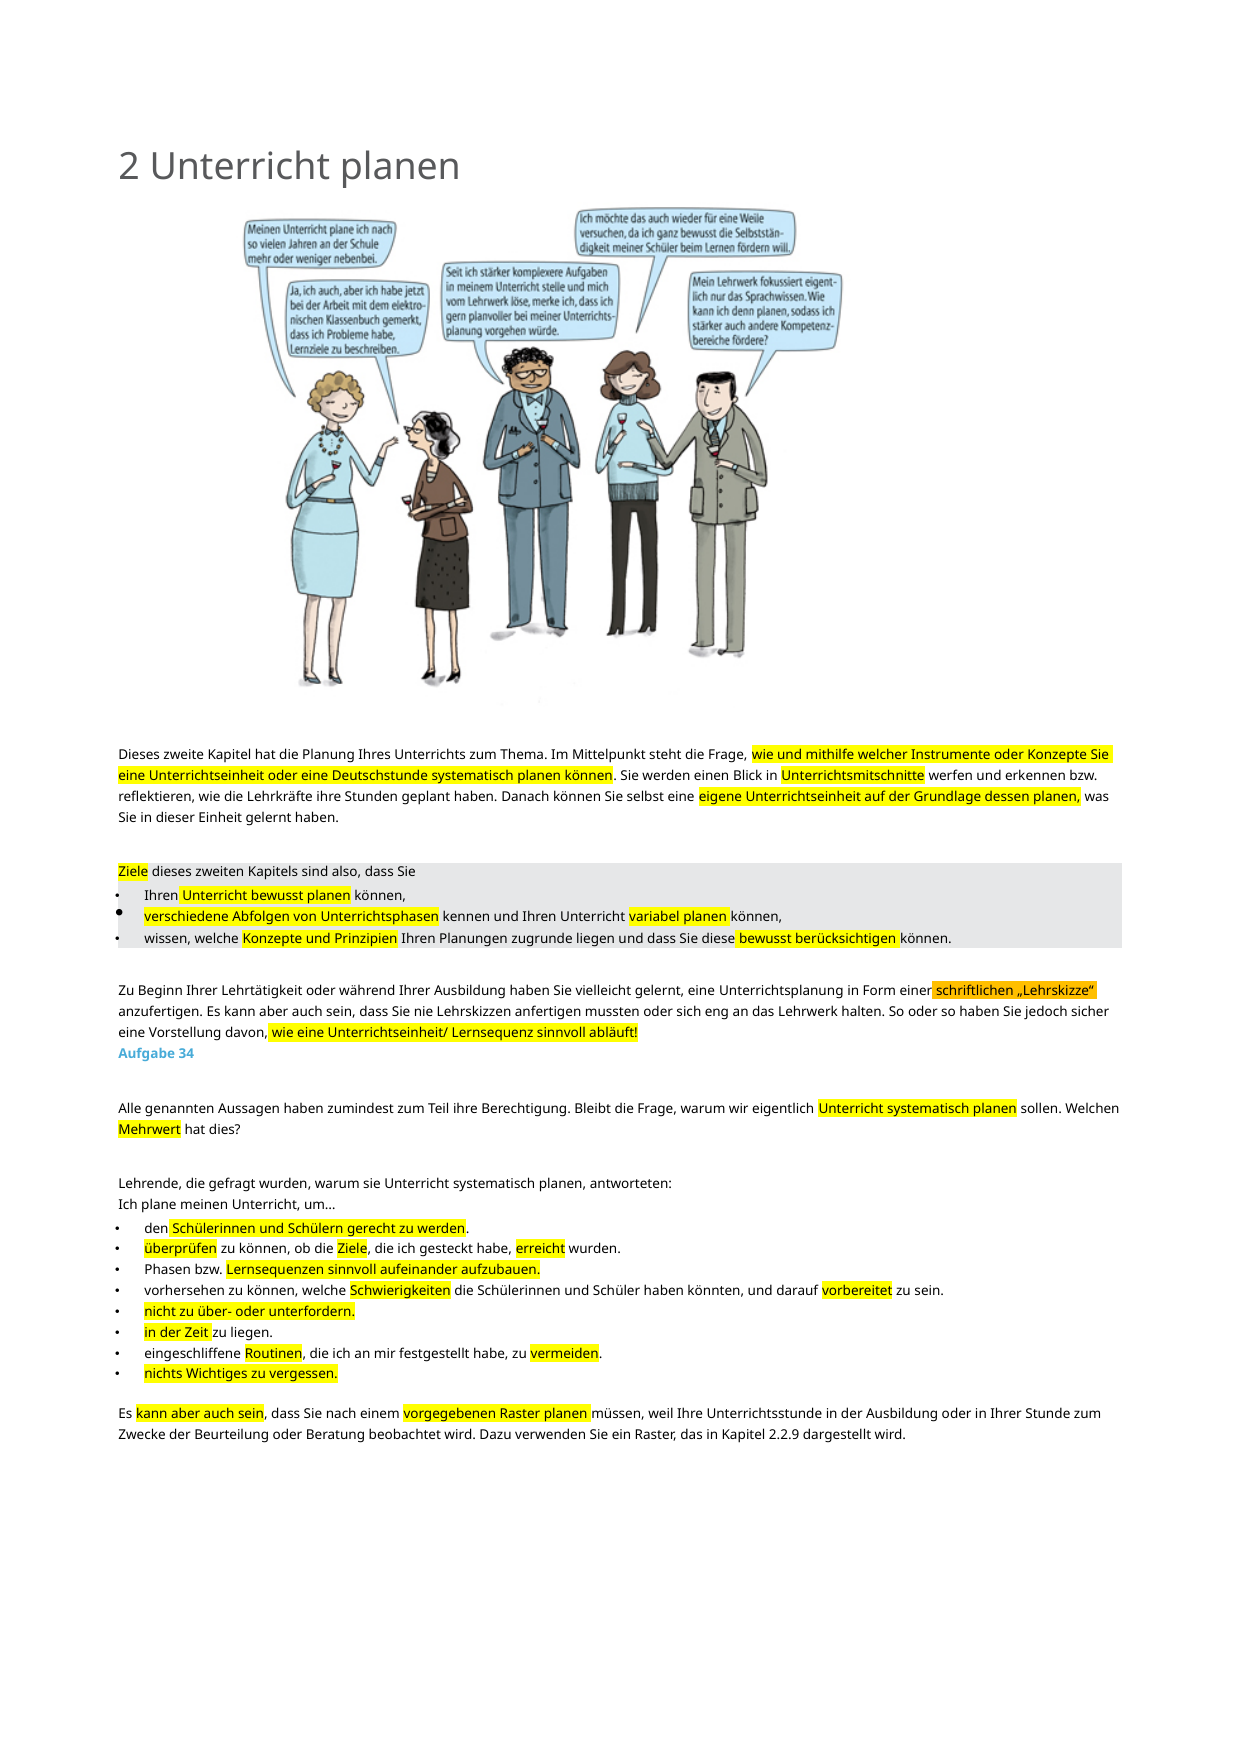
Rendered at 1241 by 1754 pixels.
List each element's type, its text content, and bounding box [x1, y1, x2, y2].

list in der Zeit zu liegen. [118, 1320, 1122, 1341]
picture [234, 202, 855, 708]
list wissen, welche Konzepte und Prinzipien Ihren Planungen zugrunde liegen und dass Sie diese bewusst berücksichtigen können. [118, 927, 1122, 948]
text Zu Beginn Ihrer Lehrtätigkeit oder während Ihrer Ausbildung haben Sie vielleicht gelernt, eine Unterrichtsplanung in Form einer schriftlichen „Lehrskizze“ anzufertigen. Es kann aber auch sein, dass Sie nie Lehrskizzen anfertigen mussten oder sich eng an das Lehrwerk halten. So oder so haben Sie jedoch sicher eine Vorstellung davon, wie eine Unterrichtseinheit/ Lernsequenz sinnvoll abläuft! [118, 981, 1122, 1042]
list eingeschliffene Routinen, die ich an mir festgestellt habe, zu vermeiden. [118, 1341, 1122, 1362]
text Lehrende, die gefragt wurden, warum sie Unterricht systematisch planen, antworteten: [118, 1174, 1122, 1192]
list nicht zu über- oder unterfordern. [118, 1299, 1122, 1320]
text Dieses zweite Kapitel hat die Planung Ihres Unterrichts zum Thema. Im Mittelpunkt steht die Frage, wie und mithilfe welcher Instrumente oder Konzepte Sie eine Unterrichtseinheit oder eine Deutschstunde systematisch planen können. Sie werden einen Blick in Unterrichtsmitschnitte werfen und erkennen bzw. reflektieren, wie die Lehrkräfte ihre Stunden geplant haben. Danach können Sie selbst eine eigene Unterrichtseinheit auf der Grundlage dessen planen, was Sie in dieser Einheit gelernt haben. [118, 745, 1122, 827]
text Alle genannten Aussagen haben zumindest zum Teil ihre Berechtigung. Bleibt die Frage, warum wir eigentlich Unterricht systematisch planen sollen. Welchen Mehrwert hat dies? [118, 1098, 1122, 1138]
text Aufgabe 34 [118, 1044, 1122, 1063]
list den Schülerinnen und Schülern gerecht zu werden. [118, 1216, 1122, 1237]
text Es kann aber auch sein, dass Sie nach einem vorgegebenen Raster planen müssen, weil Ihre Unterrichtsstunde in der Ausbildung oder in Ihrer Stunde zum Zwecke der Beurteilung oder Beratung beobachtet wird. Dazu verwenden Sie ein Raster, das in Kapitel 2.2.9 dargestellt wird. [118, 1404, 1122, 1443]
list verschiedene Abfolgen von Unterrichtsphasen kennen und Ihren Unterricht variabel planen können, [118, 904, 1122, 927]
list Ihren Unterricht bewusst planen können, [118, 883, 1122, 904]
list nichts Wichtiges zu vergessen. [118, 1362, 1122, 1383]
list vorhersehen zu können, welche Schwierigkeiten die Schülerinnen und Schüler haben könnten, und darauf vorbereitet zu sein. [118, 1279, 1122, 1299]
subtitle 2 Unterricht planen [118, 139, 1122, 190]
text Ich plane meinen Unterricht, um… [118, 1195, 1122, 1213]
list überprüfen zu können, ob die Ziele, die ich gesteckt habe, erreicht wurden. [118, 1237, 1122, 1258]
text Ziele dieses zweiten Kapitels sind also, dass Sie [118, 862, 1122, 881]
list Phasen bzw. Lernsequenzen sinnvoll aufeinander aufzubauen. [118, 1258, 1122, 1279]
